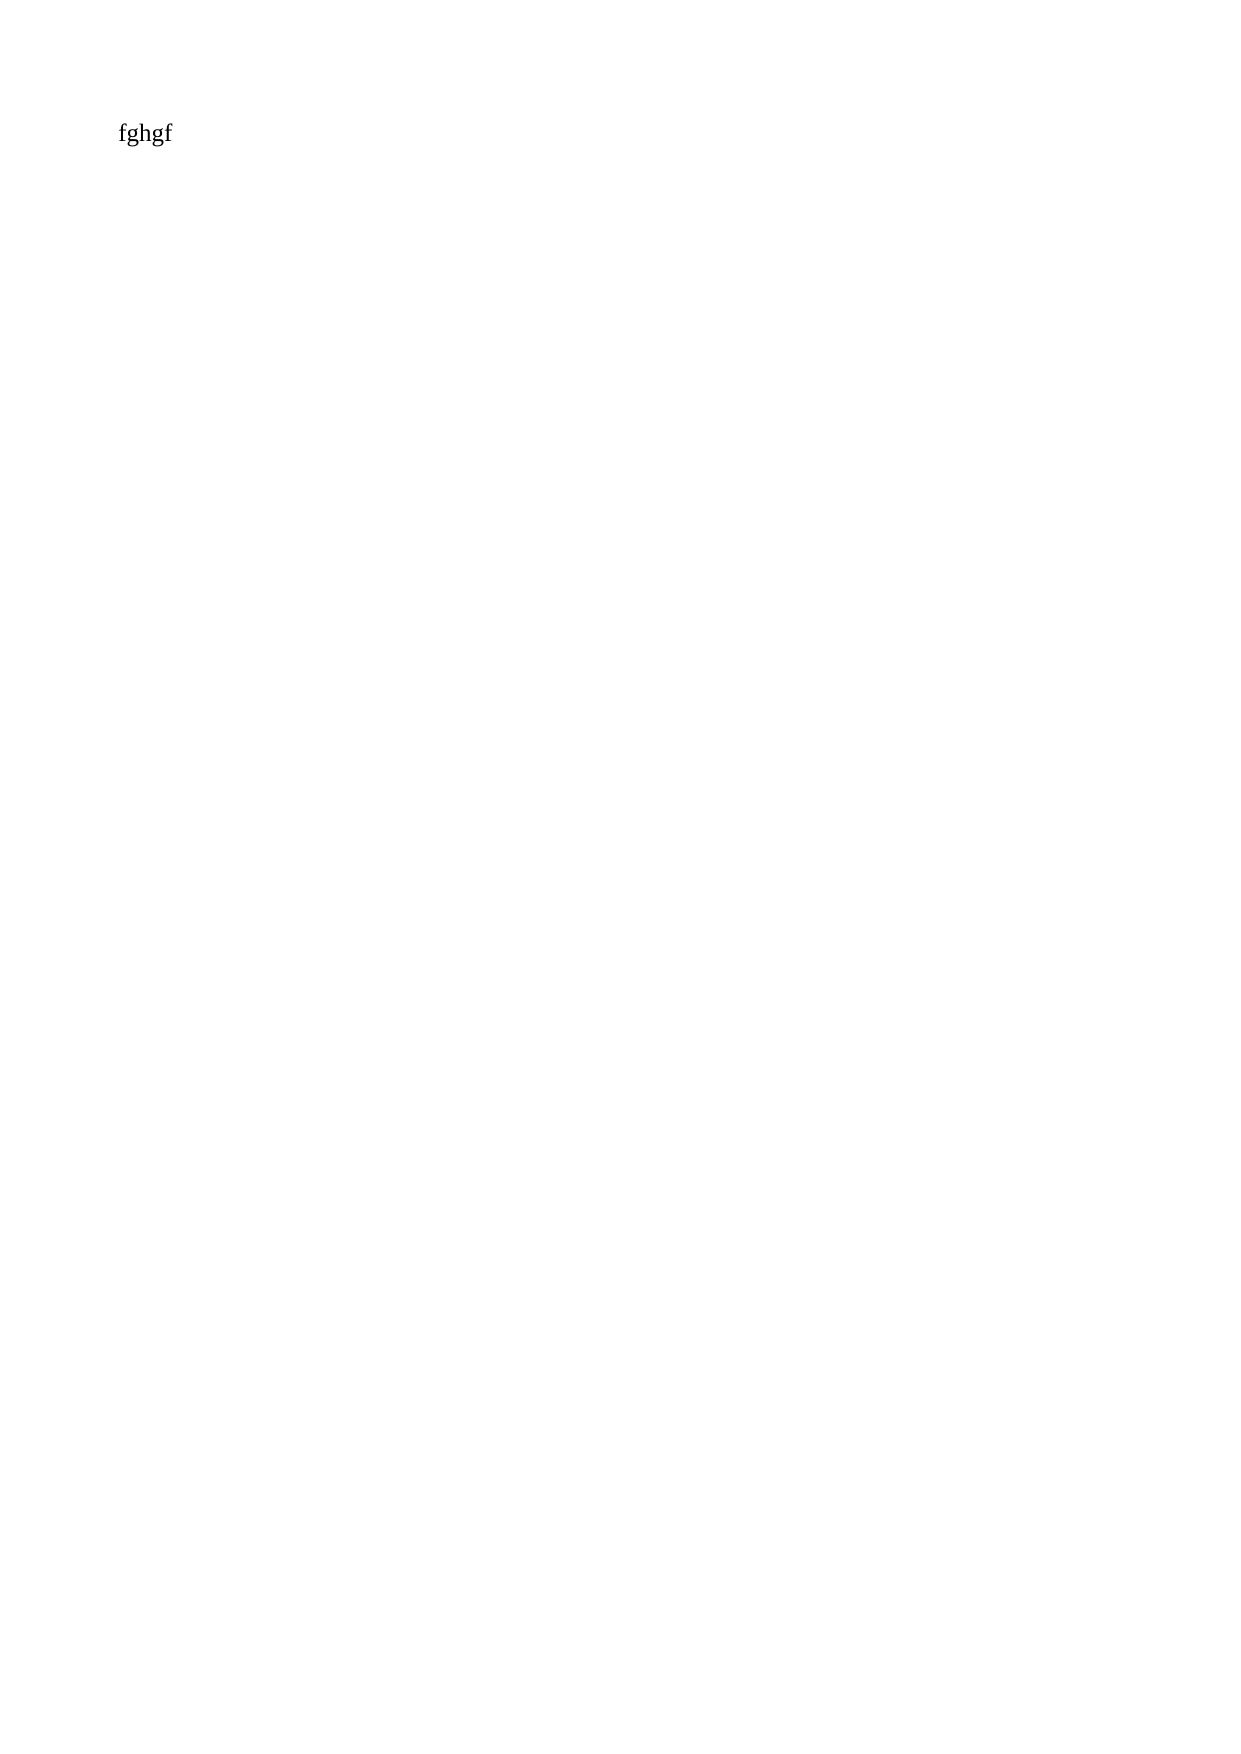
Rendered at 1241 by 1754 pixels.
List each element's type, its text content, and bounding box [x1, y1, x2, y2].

text fghgf [118, 118, 1122, 147]
